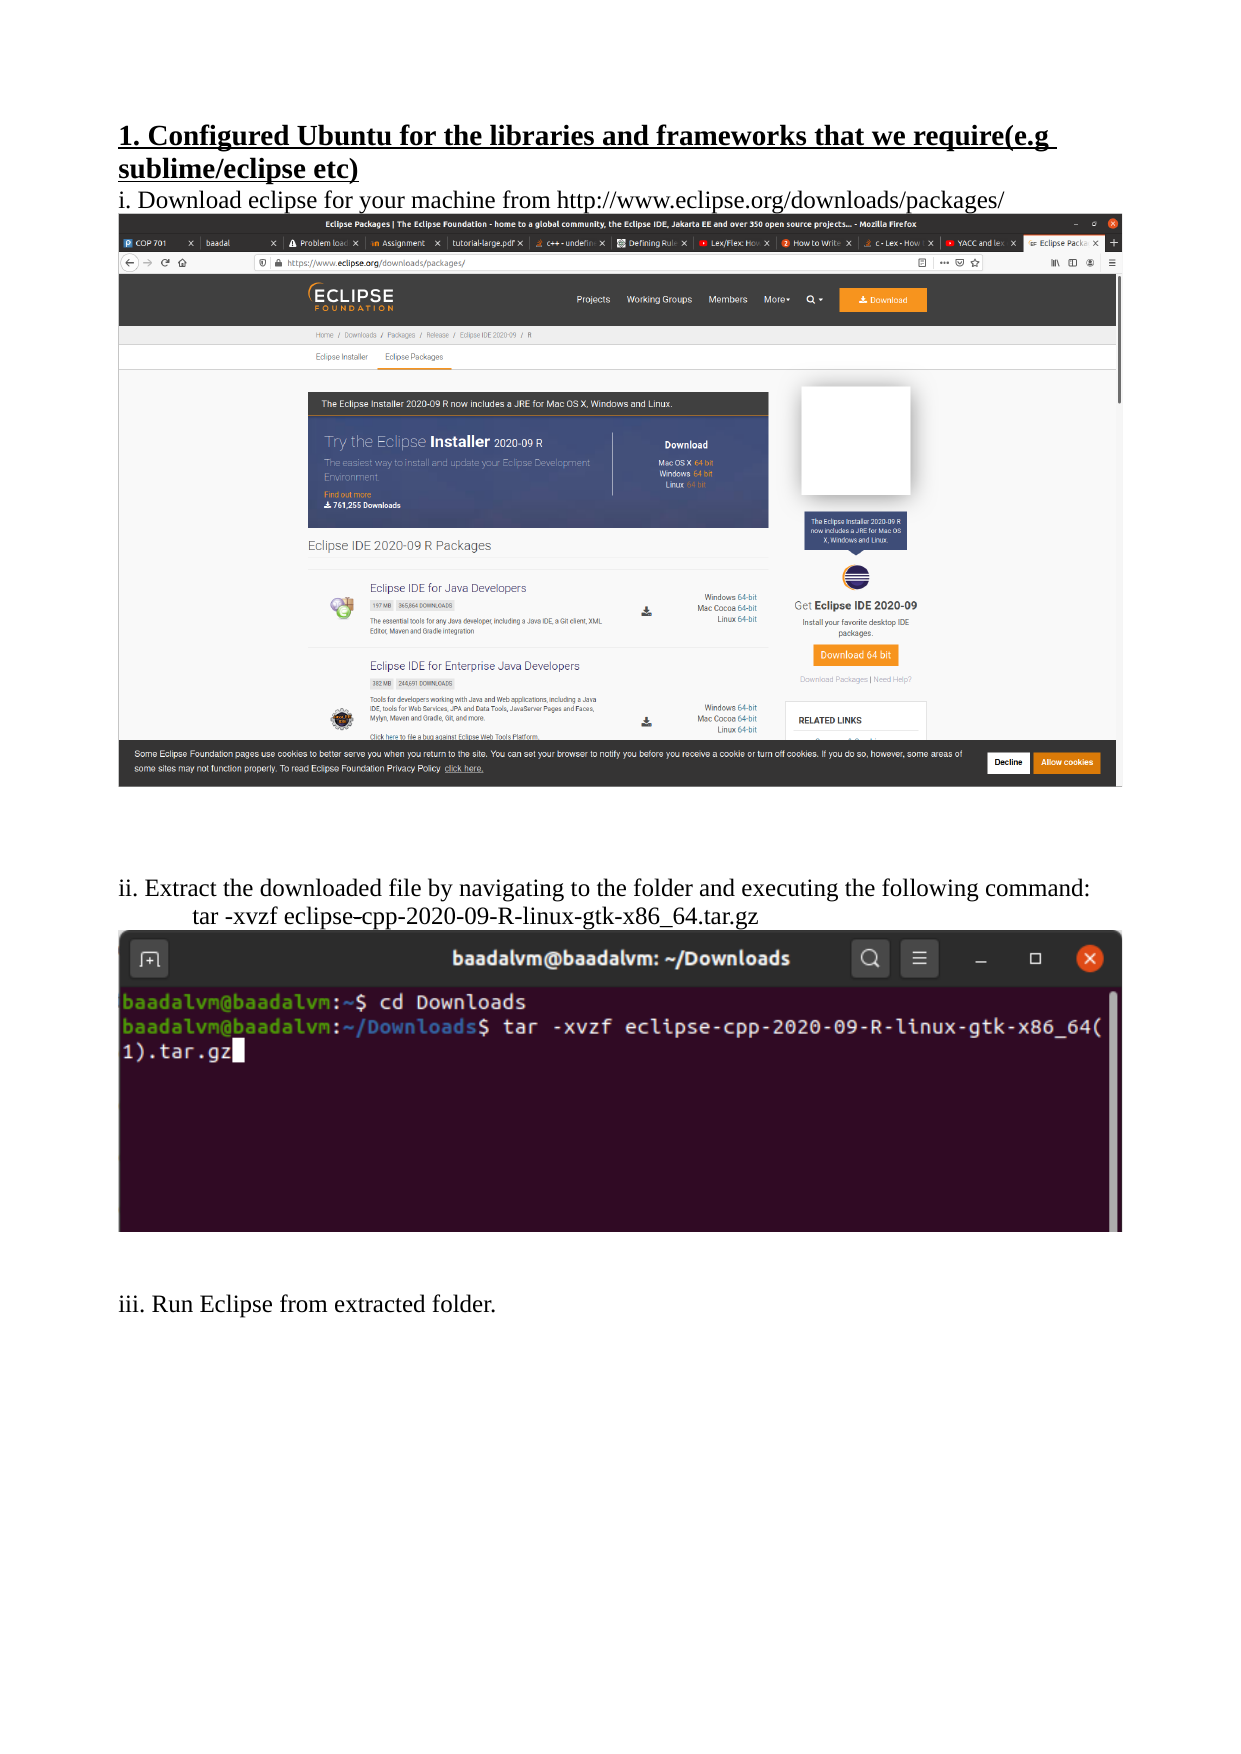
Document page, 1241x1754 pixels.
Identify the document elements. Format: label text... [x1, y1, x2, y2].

text ii. Extract the downloaded file by navigating to the folder and executing the following command: [118, 873, 1122, 901]
picture [118, 930, 1123, 1232]
text tar -xvzf eclipse-cpp-2020-09-R-linux-gtk-x86_64.tar.gz [118, 901, 1122, 930]
text 1. Configured Ubuntu for the libraries and frameworks that we require(e.g sublime/eclipse etc) [118, 118, 1122, 185]
picture [118, 213, 1123, 787]
text iii. Run Eclipse from extracted folder. [118, 1289, 1122, 1317]
text i. Download eclipse for your machine from http://www.eclipse.org/downloads/packages/ [118, 185, 1122, 213]
